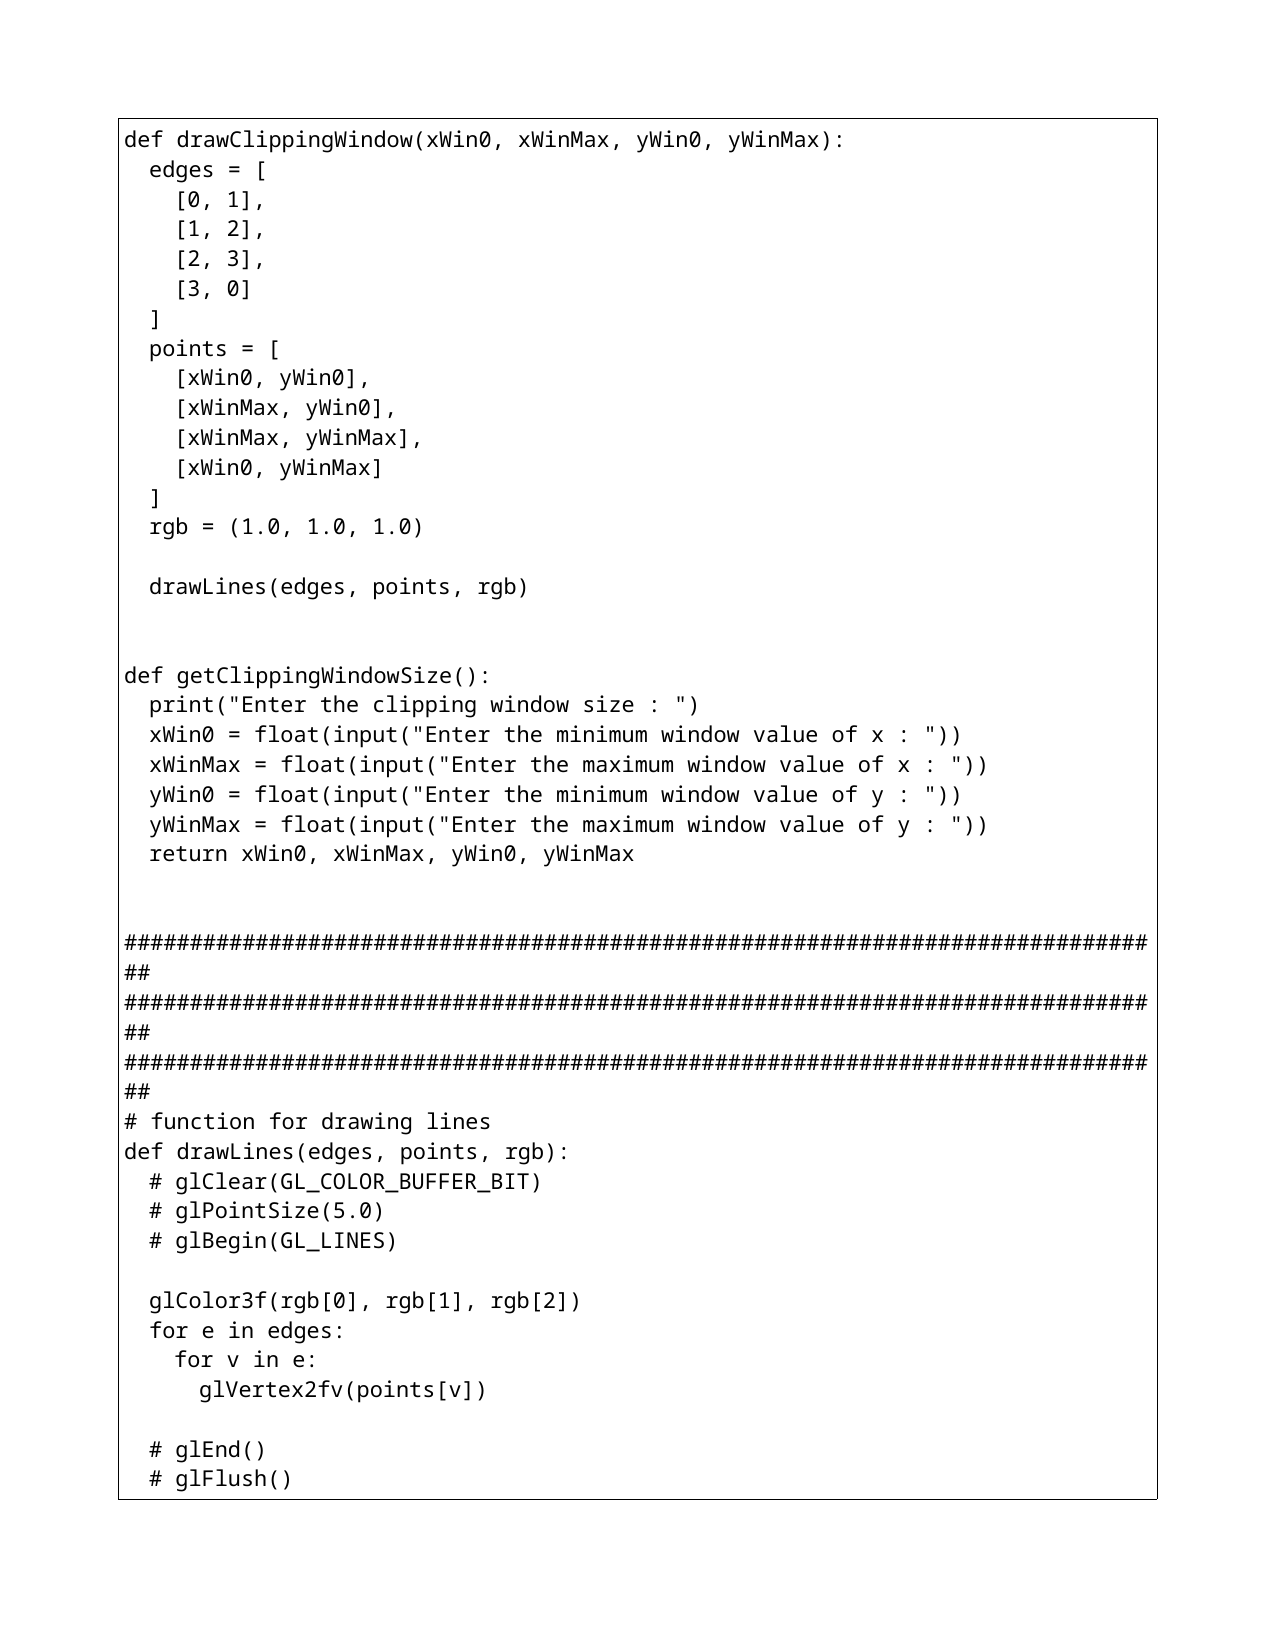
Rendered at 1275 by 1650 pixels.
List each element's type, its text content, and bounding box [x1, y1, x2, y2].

table_cell def drawClippingWindow(xWin0, xWinMax, yWin0, yWinMax): edges = [ [0, 1], [1, 2], [2, 3], [3, 0] ] points = [ [xWin0, yWin0], [xWinMax, yWin0], [xWinMax, yWinMax], [xWin0, yWinMax] ] rgb = (1.0, 1.0, 1.0) drawLines(edges, points, rgb) def getClippingWindowSize(): print("Enter the clipping window size : ") xWin0 = float(input("Enter the minimum window value of x : ")) xWinMax = float(input("Enter the maximum window value of x : ")) yWin0 = float(input("Enter the minimum window value of y : ")) yWinMax = float(input("Enter the maximum window value of y : ")) return xWin0, xWinMax, yWin0, yWinMax ################################################################################ ################################################################################ ################################################################################ # function for drawing lines def drawLines(edges, points, rgb): # glClear(GL_COLOR_BUFFER_BIT) # glPointSize(5.0) # glBegin(GL_LINES) glColor3f(rgb[0], rgb[1], rgb[2]) for e in edges: for v in e: glVertex2fv(points[v]) # glEnd() # glFlush() [119, 119, 1157, 1499]
